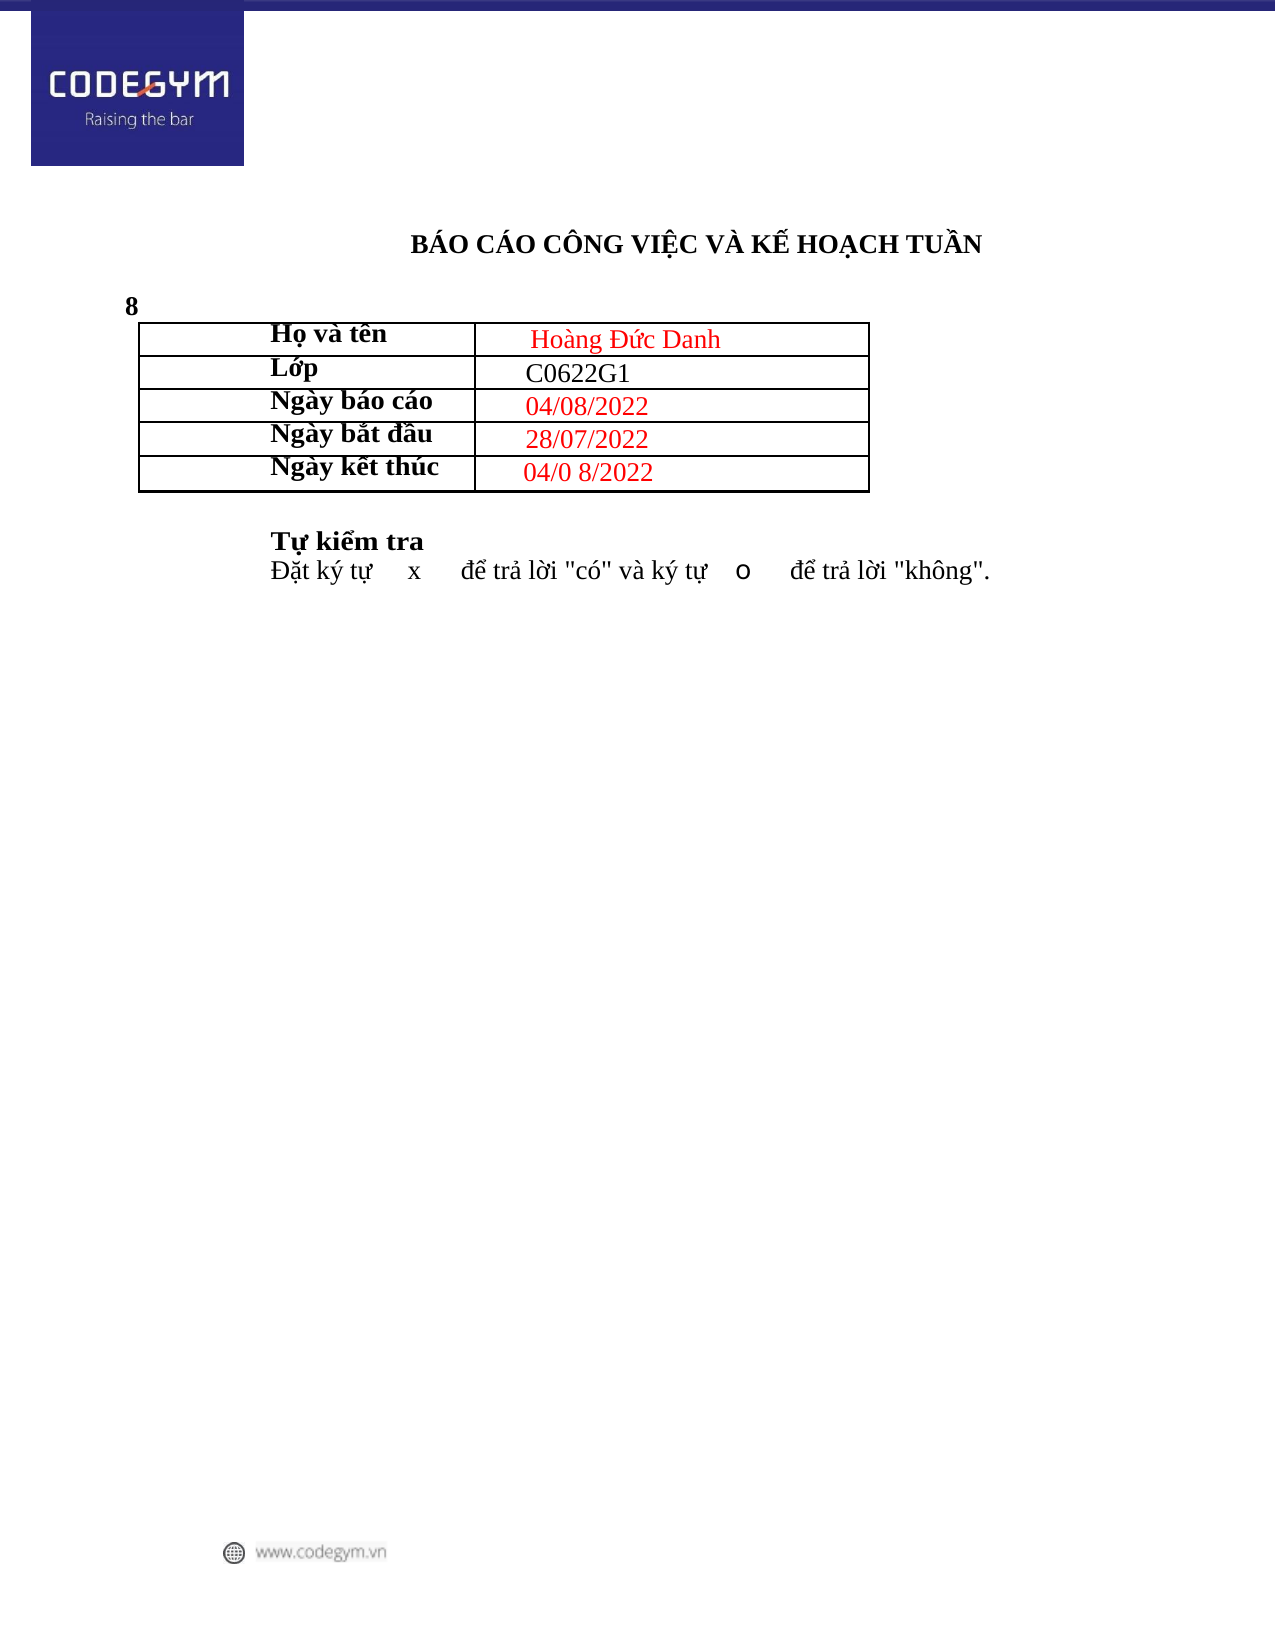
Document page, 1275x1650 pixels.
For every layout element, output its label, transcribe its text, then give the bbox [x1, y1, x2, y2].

table_cell 28/07/2022 [476, 423, 868, 454]
table_cell C0622G1 [476, 357, 868, 388]
table_cell Ngày báo cáo [140, 390, 474, 421]
table_cell 04/08/2022 [476, 390, 868, 421]
text 8 [125, 290, 1131, 322]
text BÁO CÁO CÔNG VIỆC VÀ KẾ HOẠCH TUẦN [266, 228, 1127, 259]
picture [223, 1535, 1246, 1636]
table_cell 04/0 8/2022 [476, 457, 868, 490]
table_cell Lớp [140, 357, 474, 388]
text Đặt ký tự x để trả lời "có" và ký tự o để trả lời "không". [270, 556, 1131, 585]
text Tự kiểm tra [270, 524, 1131, 556]
table_cell Ngày kết thúc [140, 457, 474, 490]
table_header Hoàng Đức Danh [476, 324, 868, 355]
table_header Họ và tên [140, 324, 474, 355]
picture [0, 0, 1275, 166]
table_cell Ngày bắt đầu [140, 423, 474, 454]
